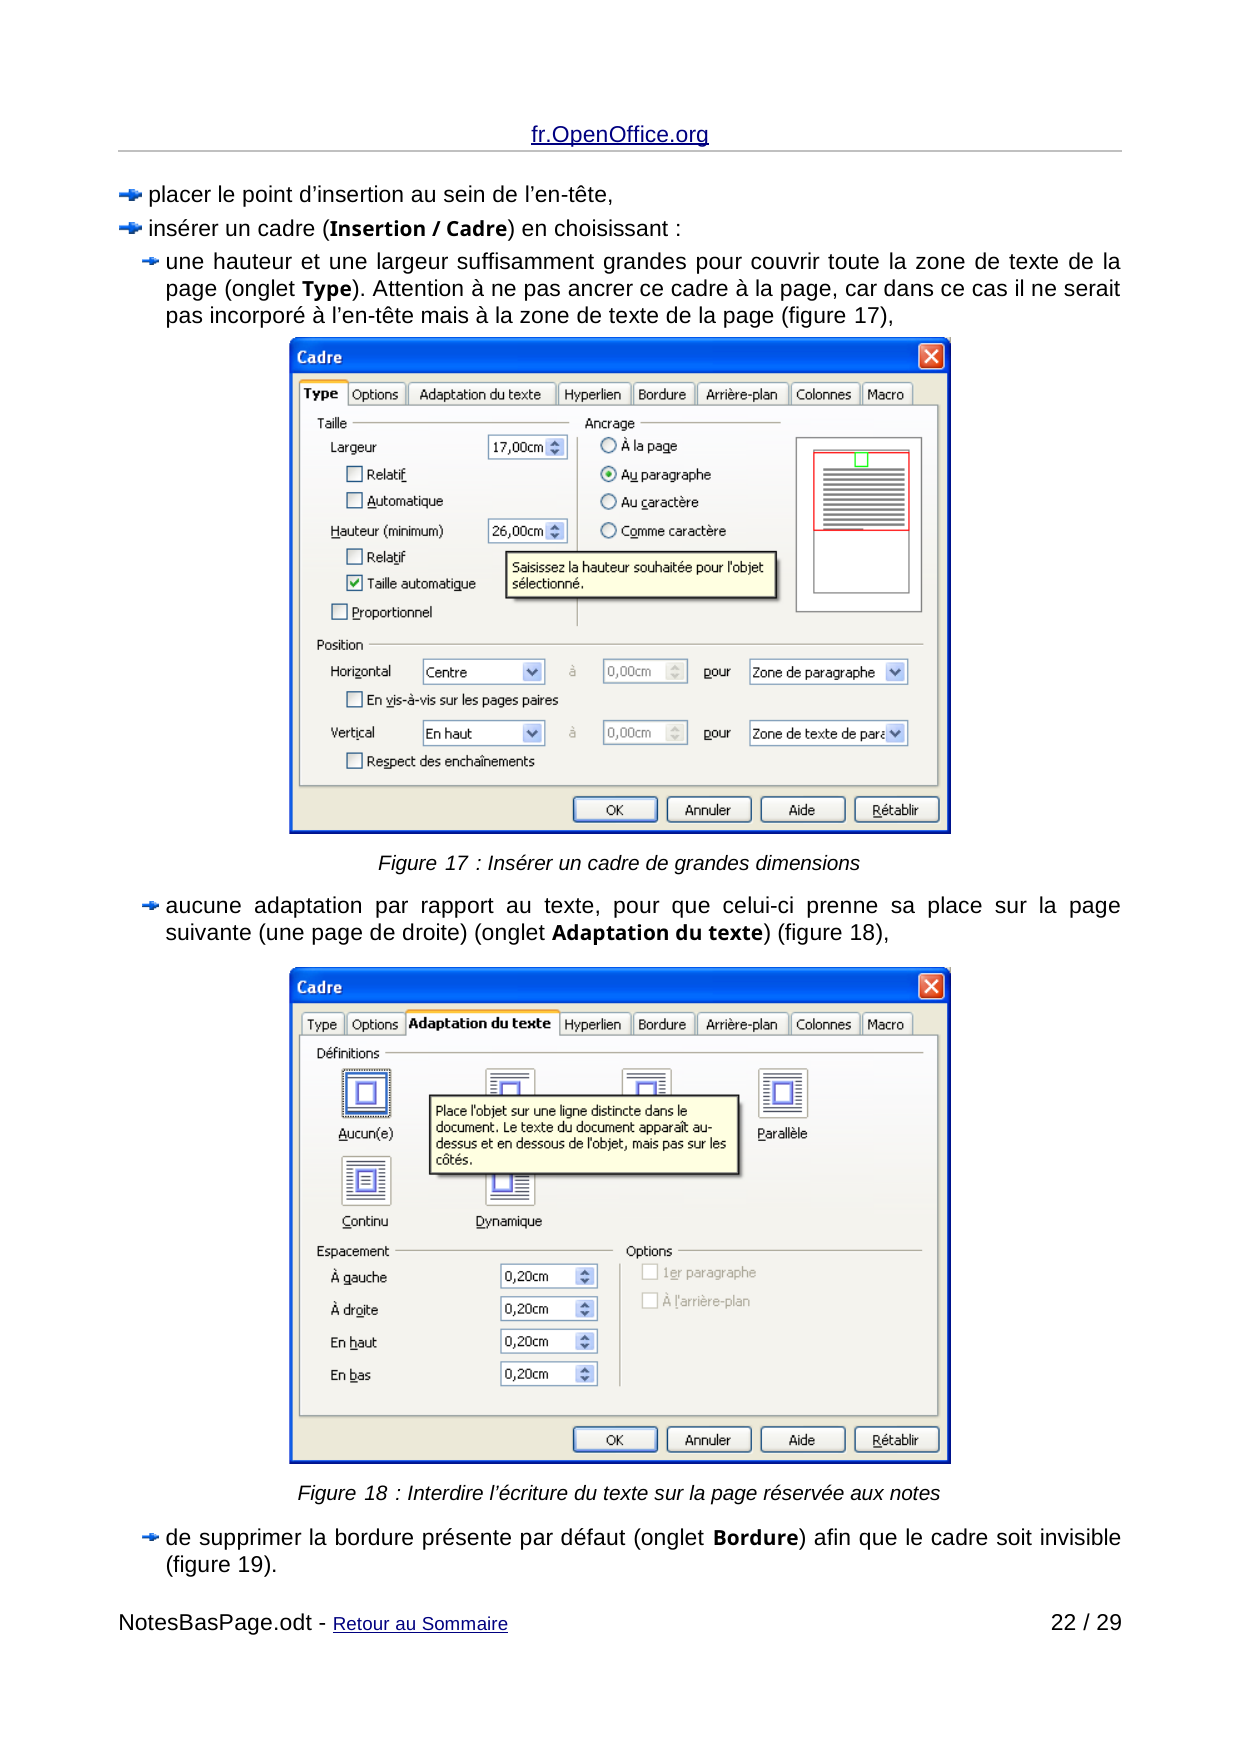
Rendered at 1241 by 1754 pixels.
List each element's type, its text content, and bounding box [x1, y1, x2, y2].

list aucune adaptation par rapport au texte, pour que celui-ci prenne sa place sur la page suivante (une page de droite) (onglet Adaptation du texte) (figure 18), [142, 334, 1122, 947]
list de supprimer la bordure présente par défaut (onglet Bordure) afin que le cadre soit invisible (figure 19). [142, 953, 1122, 1577]
list placer le point d’insertion au sein de l’en-tête, [118, 182, 1122, 208]
list une hauteur et une largeur suffisamment grandes pour couvrir toute la zone de texte de la page (onglet Type). Attention à ne pas ancrer ce cadre à la page, car dans ce cas il ne serait pas incorporé à l’en-tête mais à la zone de texte de la page (figure 17), [142, 248, 1122, 329]
picture [142, 901, 159, 910]
picture [289, 337, 951, 834]
picture [142, 257, 159, 265]
picture [142, 1533, 159, 1541]
picture [289, 967, 951, 1464]
picture [119, 189, 142, 201]
picture [119, 222, 142, 234]
list Figure 17 : Insérer un cadre de grandes dimensions [289, 834, 951, 874]
list Figure 18 : Interdire l’écriture du texte sur la page réservée aux notes [289, 1464, 951, 1505]
list insérer un cadre (Insertion / Cadre) en choisissant : [118, 213, 1122, 242]
